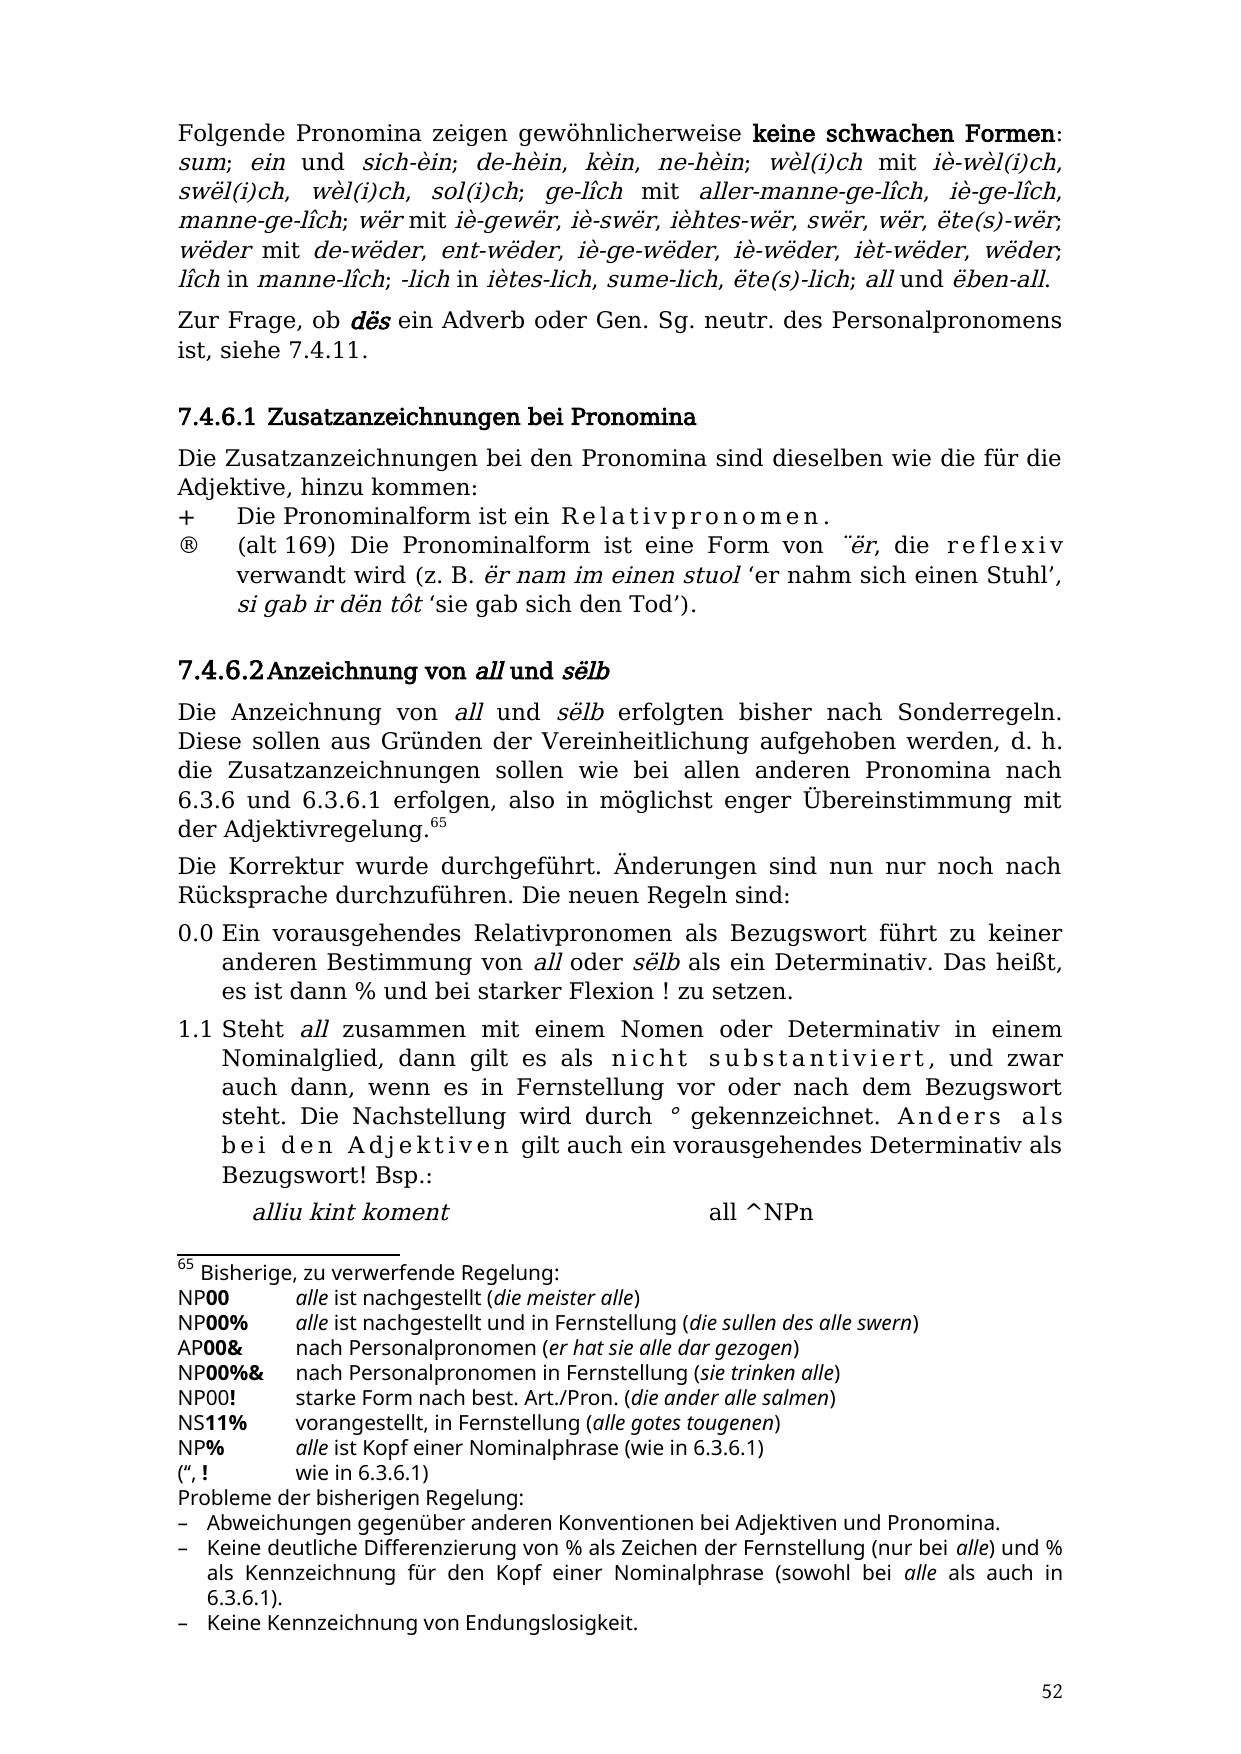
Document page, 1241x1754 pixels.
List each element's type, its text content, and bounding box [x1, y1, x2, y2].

text NP00 alle ist nachgestellt (die meister alle) [177, 1286, 1063, 1311]
text + Die Pronominalform ist ein Relativpronomen. [177, 501, 1063, 531]
text NP00%& nach Personalpronomen in Fernstellung (sie trinken alle) [177, 1361, 1063, 1386]
text Die Anzeichnung von all und sëlb erfolgten bisher nach Sonderregeln. Diese sollen aus Gründen der Vereinheitlichung aufgehoben werden, d. h. die Zusatzanzeichnungen sollen wie bei allen anderen Pronomina nach 6.3.6 und 6.3.6.1 erfolgen, also in möglichst enger Übereinstimmung mit der Adjektivregelung. [177, 697, 1063, 843]
text AP00& nach Personalpronomen (er hat sie alle dar gezogen) [177, 1336, 1063, 1361]
text alliu kint koment all ^NPn [251, 1197, 1063, 1226]
text NS11% vorangestellt, in Fernstellung (alle gotes tougenen) [177, 1411, 1063, 1436]
text (‘‘, ! wie in 6.3.6.1) [177, 1461, 1063, 1486]
text Die Korrektur wurde durchgeführt. Änderungen sind nun nur noch nach Rücksprache durchzuführen. Die neuen Regeln sind: [177, 851, 1063, 910]
text Probleme der bisherigen Regelung: [177, 1486, 1063, 1511]
text Zur Frage, ob dës ein Adverb oder Gen. Sg. neutr. des Personalpronomens ist, siehe 7.4.11. [177, 306, 1063, 364]
text Folgende Pronomina zeigen gewöhnlicherweise keine schwachen Formen: sum; ein und sich-èin; de-hèin, kèin, ne-hèin; wèl(i)ch mit iè-wèl(i)ch, swël(i)ch, wèl(i)ch, sol(i)ch; ge-lîch mit aller-manne-ge-lîch, iè-ge-lîch, manne-ge-lîch; wër mit iè-gewër, iè-swër, ièhtes-wër, swër, wër, ëte(s)-wër; wëder mit de-wëder, ent-wëder, iè-ge-wëder, iè-wëder, ièt-wëder, wëder; lîch in manne-lîch; -lich in iètes-lich, sume-lich, ëte(s)-lich; all und ëben-all. [177, 118, 1063, 293]
text Bisherige, zu verwerfende Regelung: [177, 1261, 1063, 1286]
text Die Zusatzanzeichnungen bei den Pronomina sind dieselben wie die für die Adjektive, hinzu kommen: [177, 443, 1063, 501]
text ® (alt 169) Die Pronominalform ist eine Form von ¨ër, die reflexiv verwandt wird (z. B. ër nam im einen stuol ‘er nahm sich einen Stuhl’, si gab ir dën tôt ‘sie gab sich den Tod’). [177, 531, 1063, 618]
text NP00% alle ist nachgestellt und in Fernstellung (die sullen des alle swern) [177, 1311, 1063, 1336]
text – Abweichungen gegenüber anderen Konventionen bei Adjektiven und Pronomina. [177, 1511, 1063, 1536]
text NP% alle ist Kopf einer Nominalphrase (wie in 6.3.6.1) [177, 1436, 1063, 1461]
subtitle Zusatzanzeichnungen bei Pronomina [177, 401, 1063, 431]
text NP00! starke Form nach best. Art./Pron. (die ander alle salmen) [177, 1386, 1063, 1411]
text – Keine deutliche Differenzierung von % als Zeichen der Fernstellung (nur bei alle) und % als Kennzeichnung für den Kopf einer Nominalphrase (sowohl bei alle als auch in 6.3.6.1). [177, 1536, 1063, 1611]
text 0.0 Ein vorausgehendes Relativpronomen als Bezugswort führt zu keiner anderen Bestimmung von all oder sëlb als ein Determinativ. Das heißt, es ist dann % und bei starker Flexion ! zu setzen. [177, 918, 1063, 1006]
subtitle Anzeichnung von all und sëlb [177, 656, 1063, 685]
text 1.1 Steht all zusammen mit einem Nomen oder Determinativ in einem Nominalglied, dann gilt es als nicht substantiviert, und zwar auch dann, wenn es in Fernstellung vor oder nach dem Bezugswort steht. Die Nachstellung wird durch ° gekennzeichnet. Anders als bei den Adjektiven gilt auch ein vorausgehendes Determinativ als Bezugswort! Bsp.: [177, 1014, 1063, 1189]
text – Keine Kennzeichnung von Endungslosigkeit. [177, 1611, 1063, 1636]
